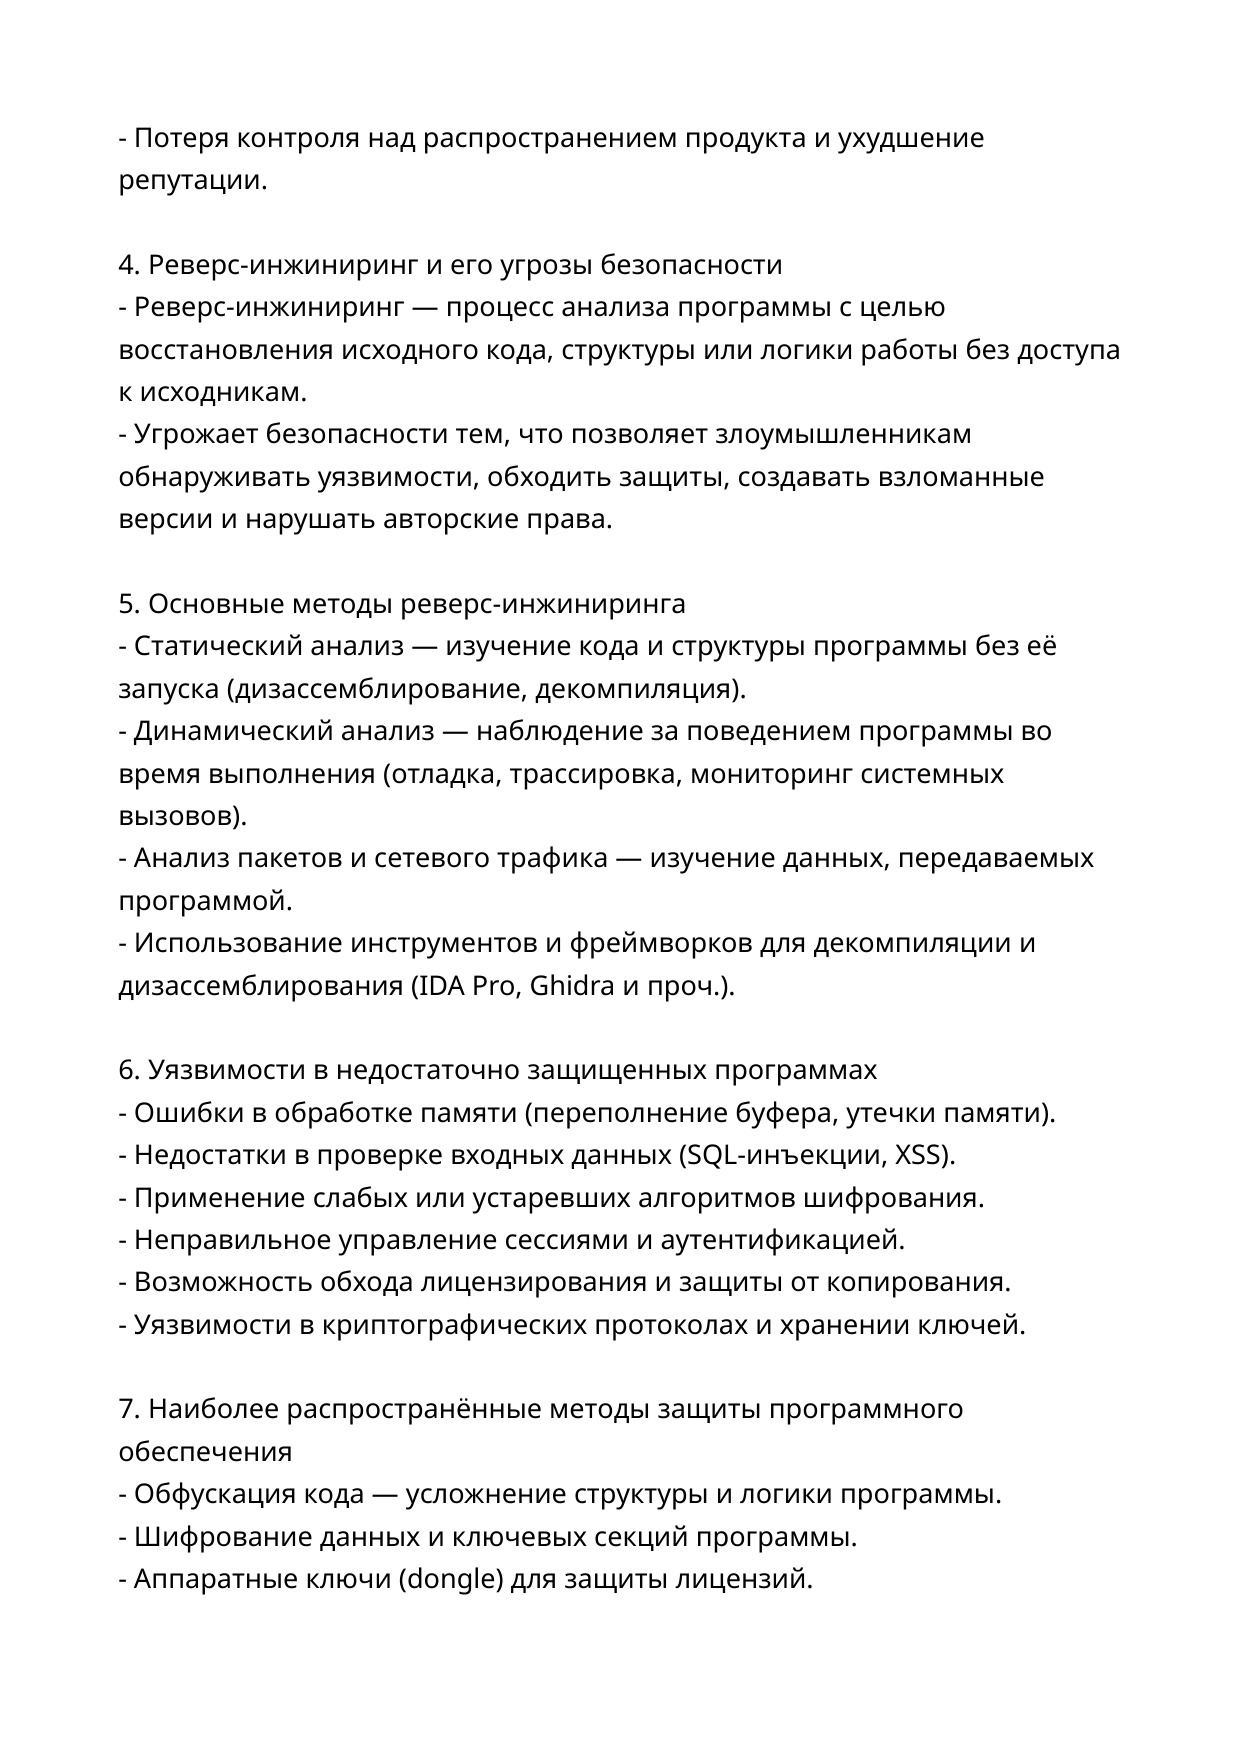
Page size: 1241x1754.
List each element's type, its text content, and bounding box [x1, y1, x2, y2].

text 5. Основные методы реверс-инжиниринга [118, 584, 1122, 621]
text 7. Наиболее распространённые методы защиты программного обеспечения [118, 1390, 1122, 1469]
text - Шифрование данных и ключевых секций программы. [118, 1517, 1122, 1554]
text - Аппаратные ключи (dongle) для защиты лицензий. [118, 1559, 1122, 1596]
text 6. Уязвимости в недостаточно защищенных программах [118, 1051, 1122, 1088]
text - Использование инструментов и фреймворков для декомпиляции и дизассемблирования (IDA Pro, Ghidra и проч.). [118, 924, 1122, 1003]
text - Уязвимости в криптографических протоколах и хранении ключей. [118, 1305, 1122, 1342]
text - Недостатки в проверке входных данных (SQL-инъекции, XSS). [118, 1136, 1122, 1172]
text - Реверс-инжиниринг — процесс анализа программы с целью восстановления исходного кода, структуры или логики работы без доступа к исходникам. [118, 288, 1122, 409]
text - Ошибки в обработке памяти (переполнение буфера, утечки памяти). [118, 1093, 1122, 1130]
text - Статический анализ — изучение кода и структуры программы без её запуска (дизассемблирование, декомпиляция). [118, 627, 1122, 706]
text - Анализ пакетов и сетевого трафика — изучение данных, передаваемых программой. [118, 839, 1122, 918]
text - Динамический анализ — наблюдение за поведением программы во время выполнения (отладка, трассировка, мониторинг системных вызовов). [118, 712, 1122, 833]
text - Потеря контроля над распространением продукта и ухудшение репутации. [118, 118, 1122, 197]
text - Неправильное управление сессиями и аутентификацией. [118, 1220, 1122, 1257]
text - Применение слабых или устаревших алгоритмов шифрования. [118, 1178, 1122, 1215]
text 4. Реверс-инжиниринг и его угрозы безопасности [118, 245, 1122, 282]
text - Обфускация кода — усложнение структуры и логики программы. [118, 1475, 1122, 1512]
text - Возможность обхода лицензирования и защиты от копирования. [118, 1263, 1122, 1300]
text - Угрожает безопасности тем, что позволяет злоумышленникам обнаруживать уязвимости, обходить защиты, создавать взломанные версии и нарушать авторские права. [118, 415, 1122, 537]
